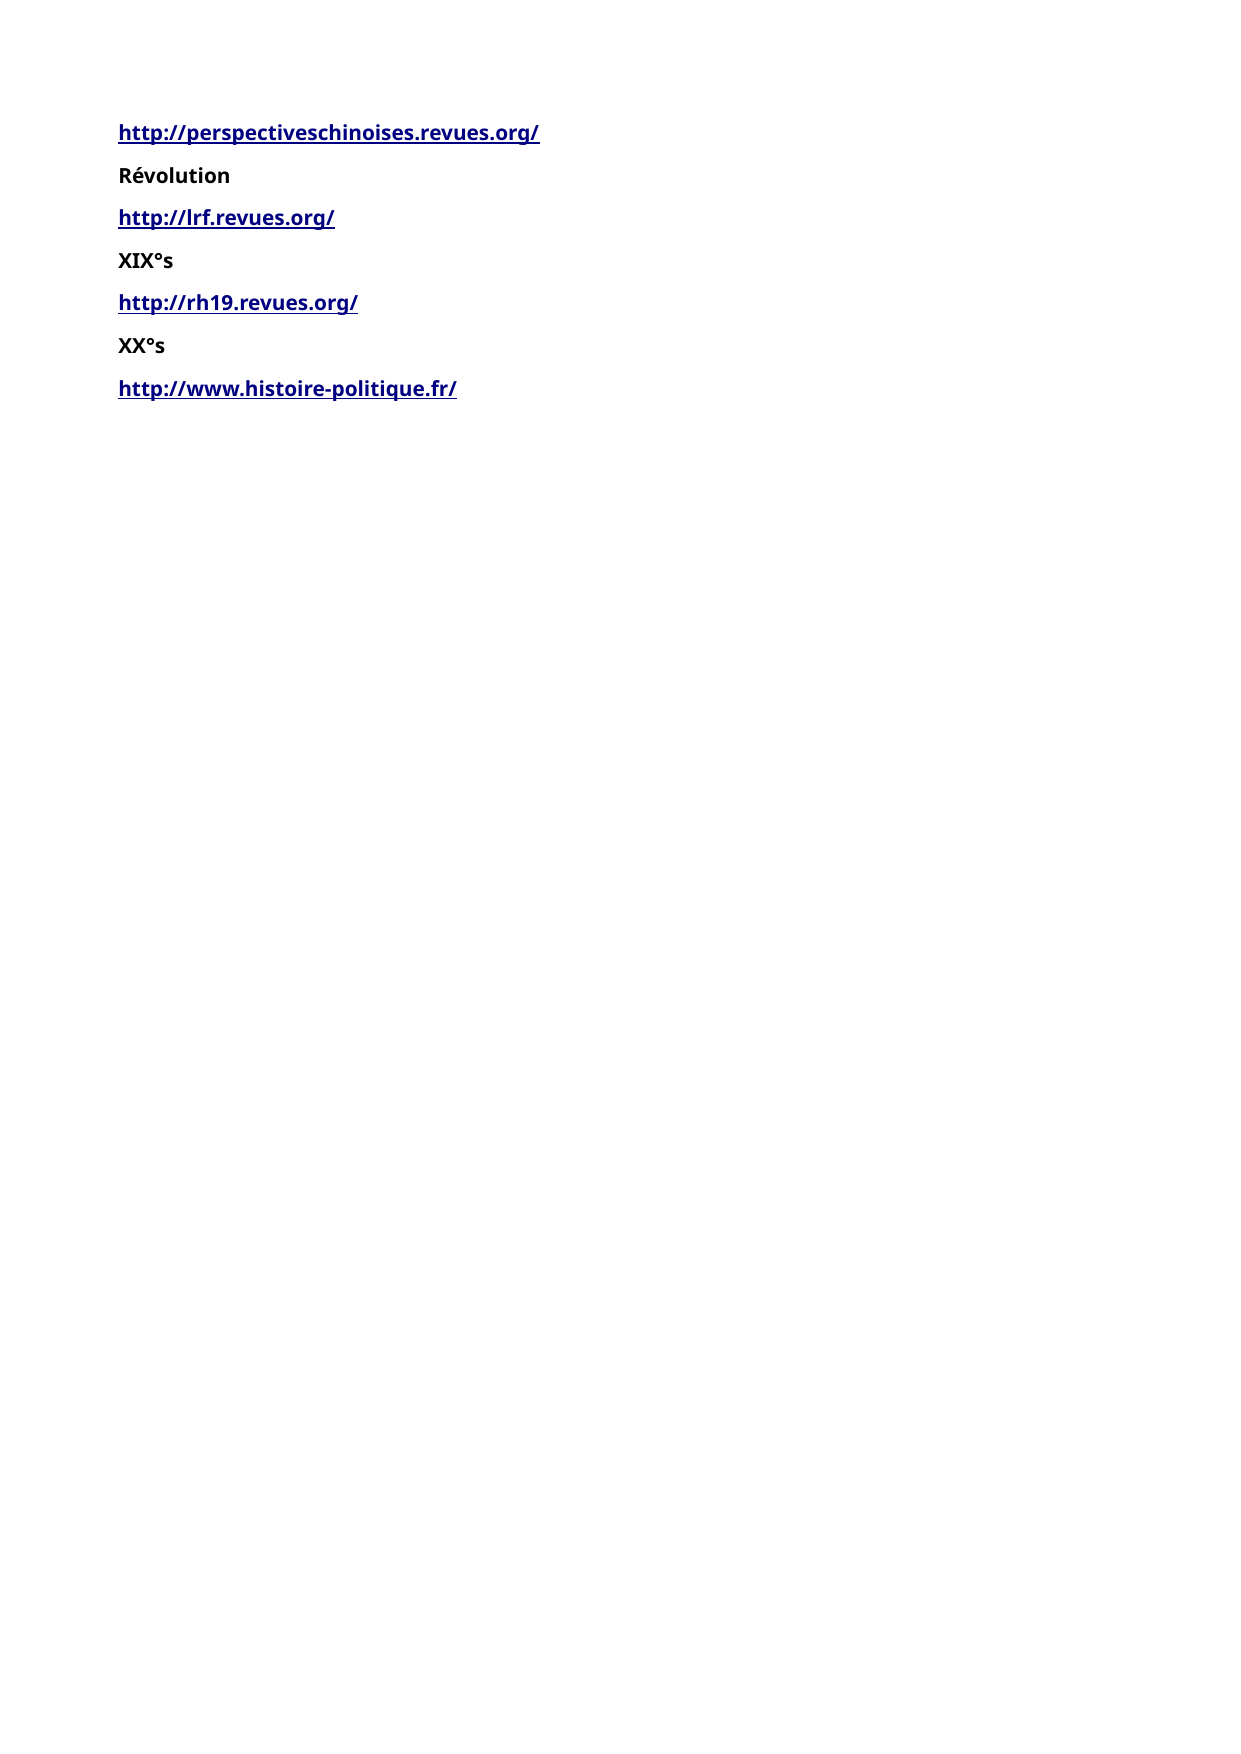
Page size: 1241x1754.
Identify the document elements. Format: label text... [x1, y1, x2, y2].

text Révolution [118, 161, 1122, 189]
table_header [120, 510, 1240, 545]
text http://www.histoire-politique.fr/ [118, 374, 1122, 402]
text XX°s [118, 331, 1122, 359]
text http://rh19.revues.org/ [118, 288, 1122, 317]
text http://lrf.revues.org/ [118, 203, 1122, 232]
text http://perspectiveschinoises.revues.org/ [118, 118, 1122, 147]
text XIX°s [118, 246, 1122, 274]
